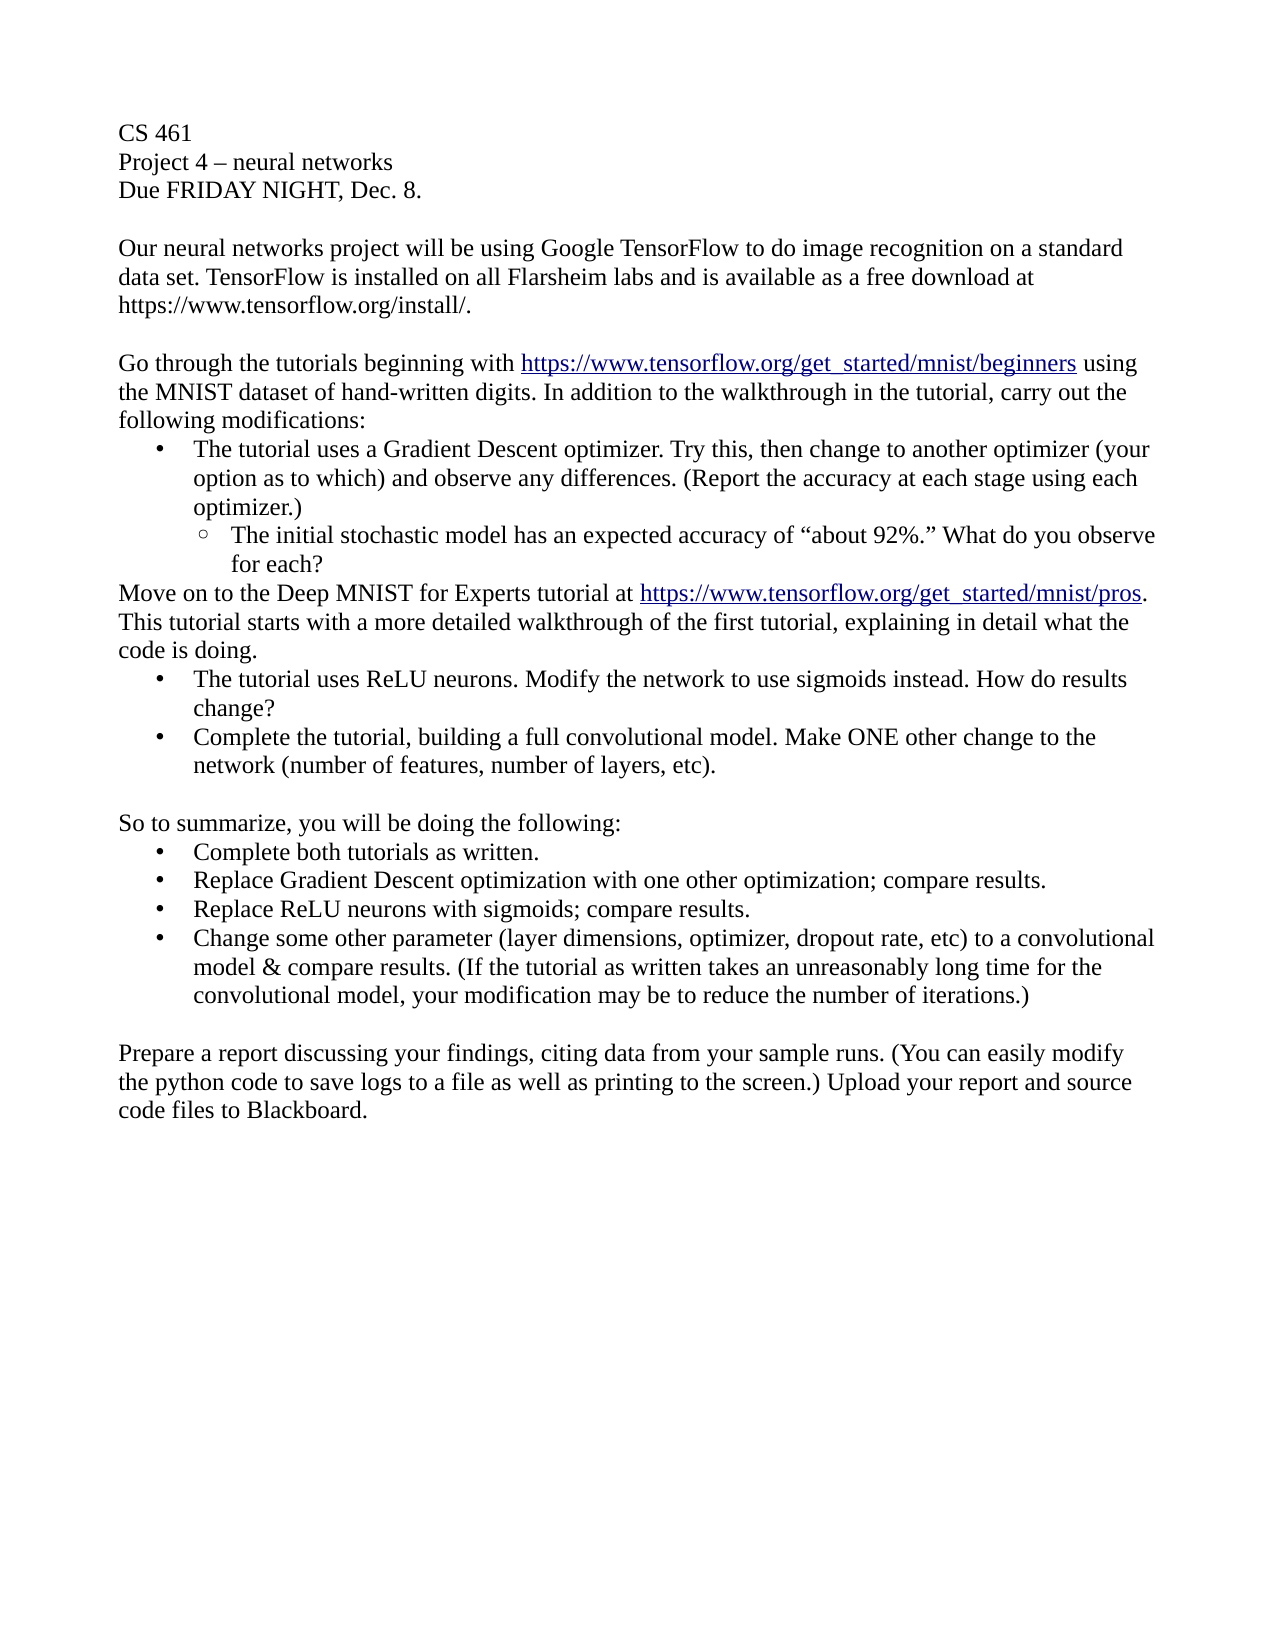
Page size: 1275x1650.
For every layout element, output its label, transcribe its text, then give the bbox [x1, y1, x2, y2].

list Complete the tutorial, building a full convolutional model. Make ONE other change to the network (number of features, number of layers, etc). [156, 722, 1157, 779]
list The tutorial uses ReLU neurons. Modify the network to use sigmoids instead. How do results change? [156, 664, 1157, 722]
list The tutorial uses a Gradient Descent optimizer. Try this, then change to another optimizer (your option as to which) and observe any differences. (Report the accuracy at each stage using each optimizer.) [156, 434, 1157, 521]
text Go through the tutorials beginning with https://www.tensorflow.org/get_started/mnist/beginners using the MNIST dataset of hand-written digits. In addition to the walkthrough in the tutorial, carry out the following modifications: [118, 348, 1157, 434]
text Our neural networks project will be using Google TensorFlow to do image recognition on a standard data set. TensorFlow is installed on all Flarsheim labs and is available as a free download at https://www.tensorflow.org/install/. [118, 233, 1157, 319]
text So to summarize, you will be doing the following: [118, 808, 1157, 837]
list The initial stochastic model has an expected accuracy of “about 92%.” What do you observe for each? [193, 521, 1157, 578]
list Replace ReLU neurons with sigmoids; compare results. [156, 894, 1157, 923]
text Project 4 – neural networks [118, 147, 1157, 176]
list Replace Gradient Descent optimization with one other optimization; compare results. [156, 866, 1157, 894]
list Complete both tutorials as written. [156, 837, 1157, 866]
text CS 461 [118, 118, 1157, 147]
text Move on to the Deep MNIST for Experts tutorial at https://www.tensorflow.org/get_started/mnist/pros. This tutorial starts with a more detailed walkthrough of the first tutorial, explaining in detail what the code is doing. [118, 578, 1157, 664]
list Change some other parameter (layer dimensions, optimizer, dropout rate, etc) to a convolutional model & compare results. (If the tutorial as written takes an unreasonably long time for the convolutional model, your modification may be to reduce the number of iterations.) [156, 923, 1157, 1009]
text Prepare a report discussing your findings, citing data from your sample runs. (You can easily modify the python code to save logs to a file as well as printing to the screen.) Upload your report and source code files to Blackboard. [118, 1038, 1157, 1124]
text Due FRIDAY NIGHT, Dec. 8. [118, 176, 1157, 204]
